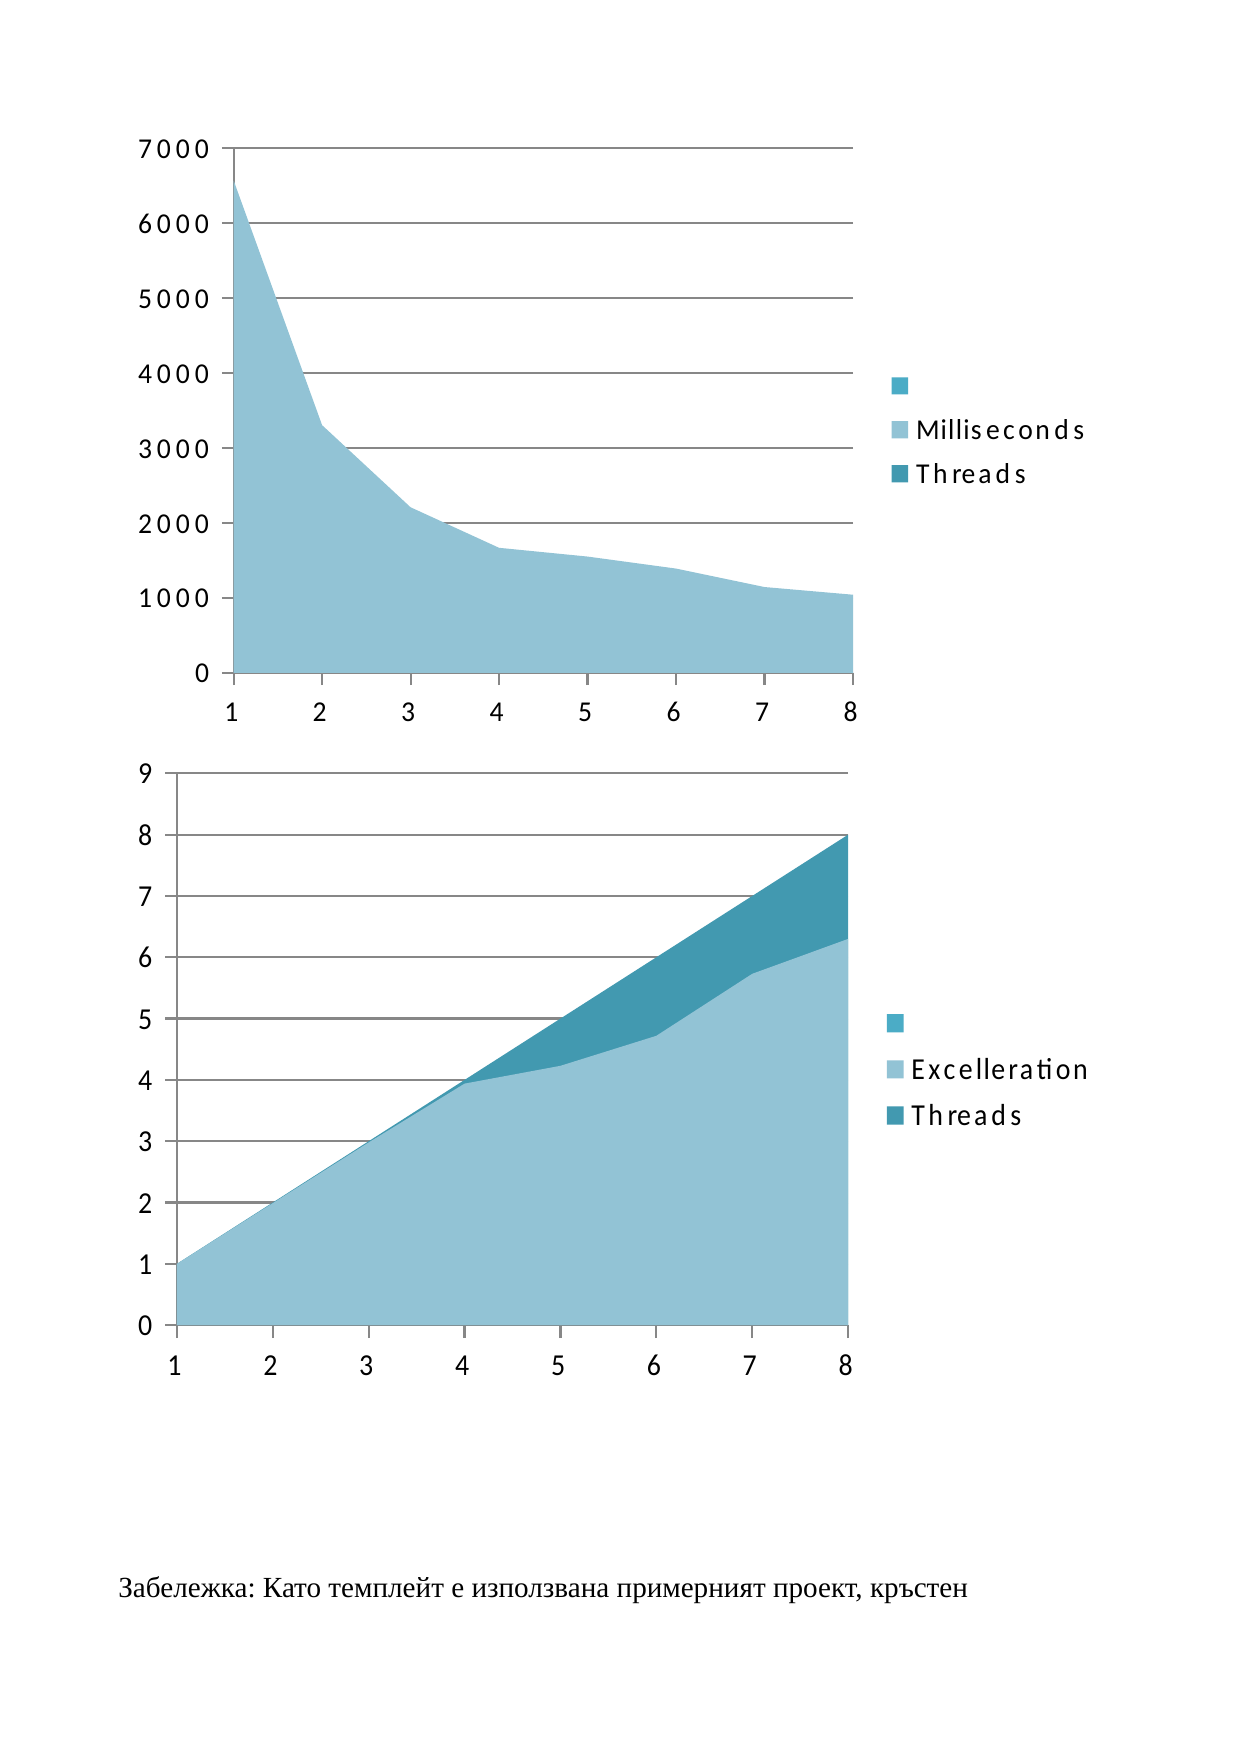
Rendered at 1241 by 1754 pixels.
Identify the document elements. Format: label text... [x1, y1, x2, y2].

text Забележка: Като темплейт е използвана примерният проект, кръстен [118, 1570, 1122, 1603]
